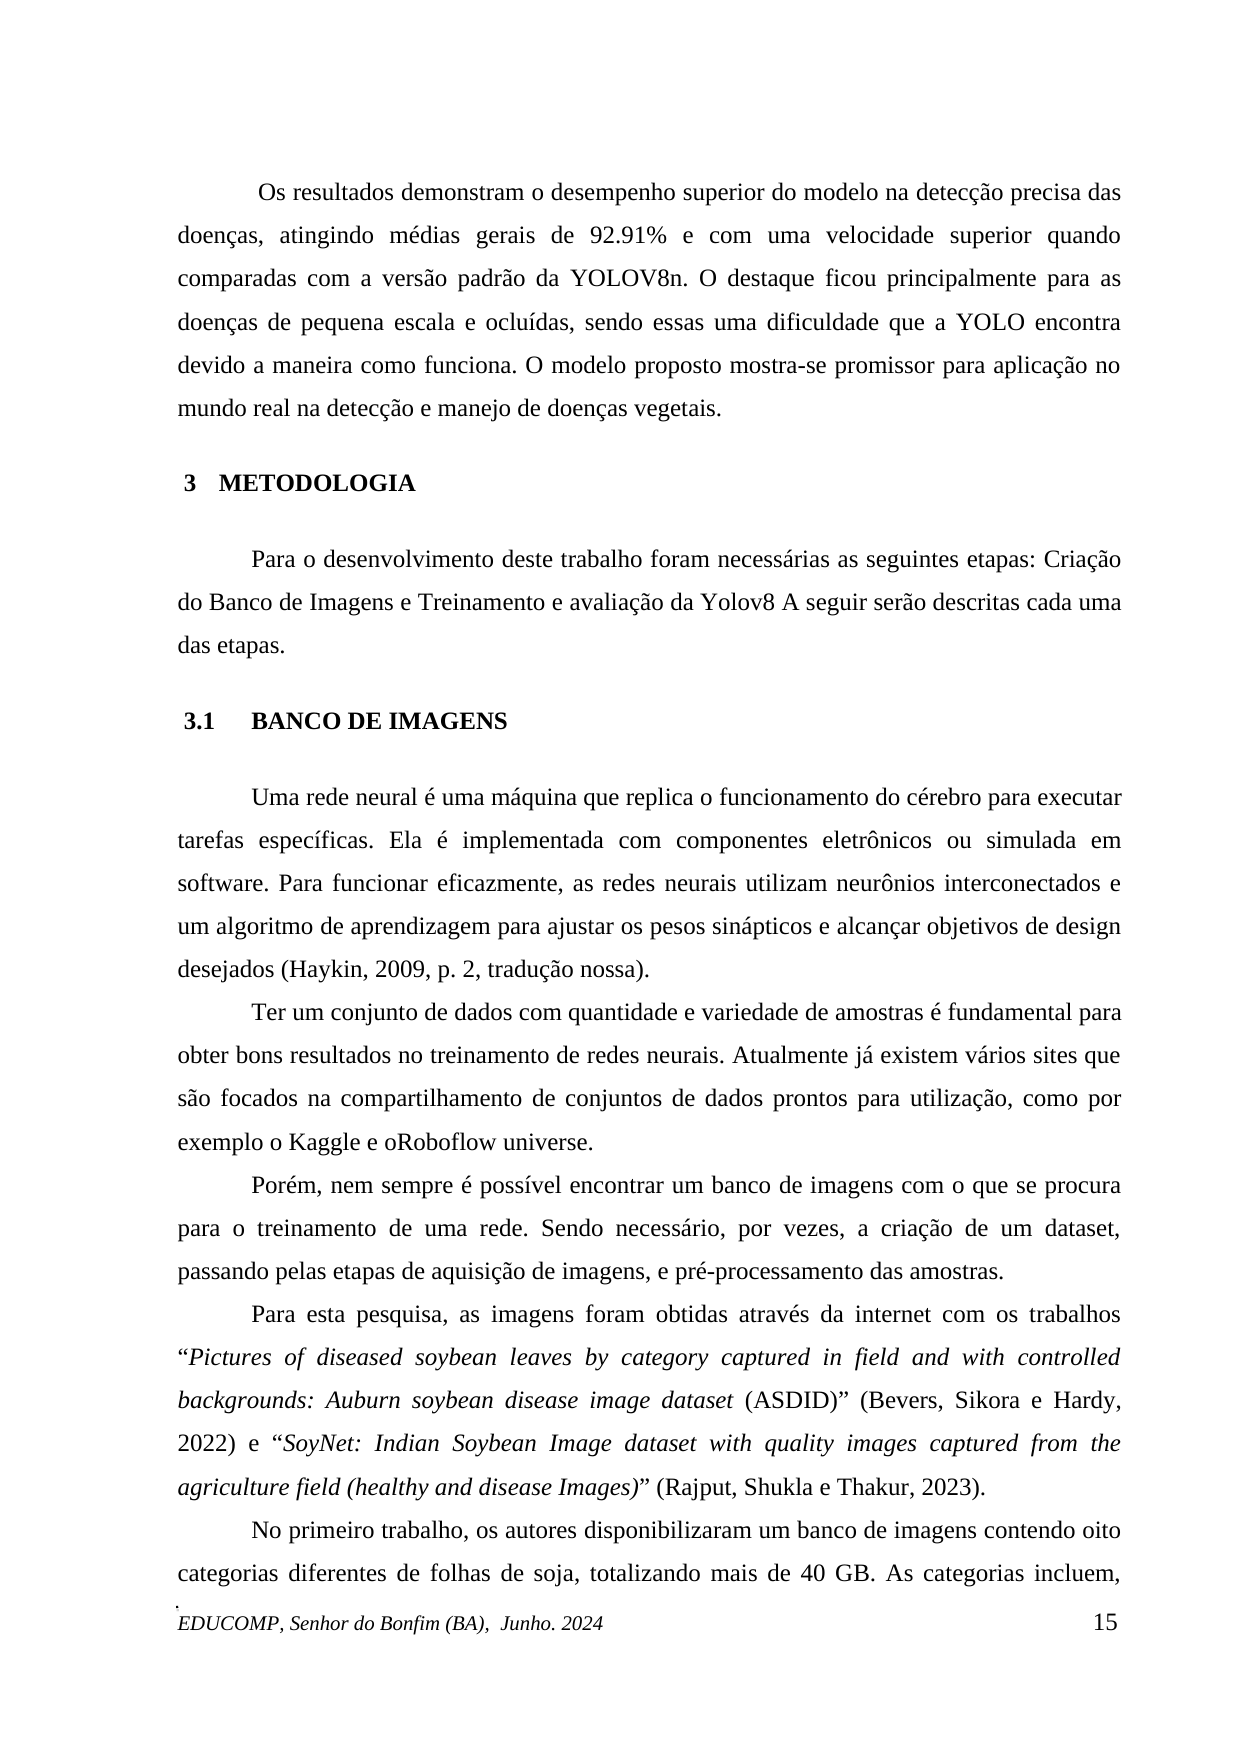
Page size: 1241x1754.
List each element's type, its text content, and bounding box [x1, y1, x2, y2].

text Porém, nem sempre é possível encontrar um banco de imagens com o que se procura para o treinamento de uma rede. Sendo necessário, por vezes, a criação de um dataset, passando pelas etapas de aquisição de imagens, e pré-processamento das amostras. [177, 1170, 1122, 1285]
text Para esta pesquisa, as imagens foram obtidas através da internet com os trabalhos “Pictures of diseased soybean leaves by category captured in field and with controlled backgrounds: Auburn soybean disease image dataset (ASDID)” (Bevers, Sikora e Hardy, 2022) e “SoyNet: Indian Soybean Image dataset with quality images captured from the agriculture field (healthy and disease Images)” (Rajput, Shukla e Thakur, 2023). [177, 1299, 1122, 1500]
subtitle METODOLOGIA [177, 468, 1122, 497]
subtitle BANCO DE IMAGENS [177, 706, 1122, 735]
text Para o desenvolvimento deste trabalho foram necessárias as seguintes etapas: Criação do Banco de Imagens e Treinamento e avaliação da Yolov8 A seguir serão descritas cada uma das etapas. [177, 544, 1122, 659]
text No primeiro trabalho, os autores disponibilizaram um banco de imagens contendo oito categorias diferentes de folhas de soja, totalizando mais de 40 GB. As categorias incluem, [177, 1515, 1122, 1587]
text Uma rede neural é uma máquina que replica o funcionamento do cérebro para executar tarefas específicas. Ela é implementada com componentes eletrônicos ou simulada em software. Para funcionar eficazmente, as redes neurais utilizam neurônios interconectados e um algoritmo de aprendizagem para ajustar os pesos sinápticos e alcançar objetivos de design desejados (Haykin, 2009, p. 2, tradução nossa). [177, 782, 1122, 983]
text Os resultados demonstram o desempenho superior do modelo na detecção precisa das doenças, atingindo médias gerais de 92.91% e com uma velocidade superior quando comparadas com a versão padrão da YOLOV8n. O destaque ficou principalmente para as doenças de pequena escala e ocluídas, sendo essas uma dificuldade que a YOLO encontra devido a maneira como funciona. O modelo proposto mostra-se promissor para aplicação no mundo real na detecção e manejo de doenças vegetais. [177, 177, 1122, 422]
text Ter um conjunto de dados com quantidade e variedade de amostras é fundamental para obter bons resultados no treinamento de redes neurais. Atualmente já existem vários sites que são focados na compartilhamento de conjuntos de dados prontos para utilização, como por exemplo o Kaggle e oRoboflow universe. [177, 997, 1122, 1155]
